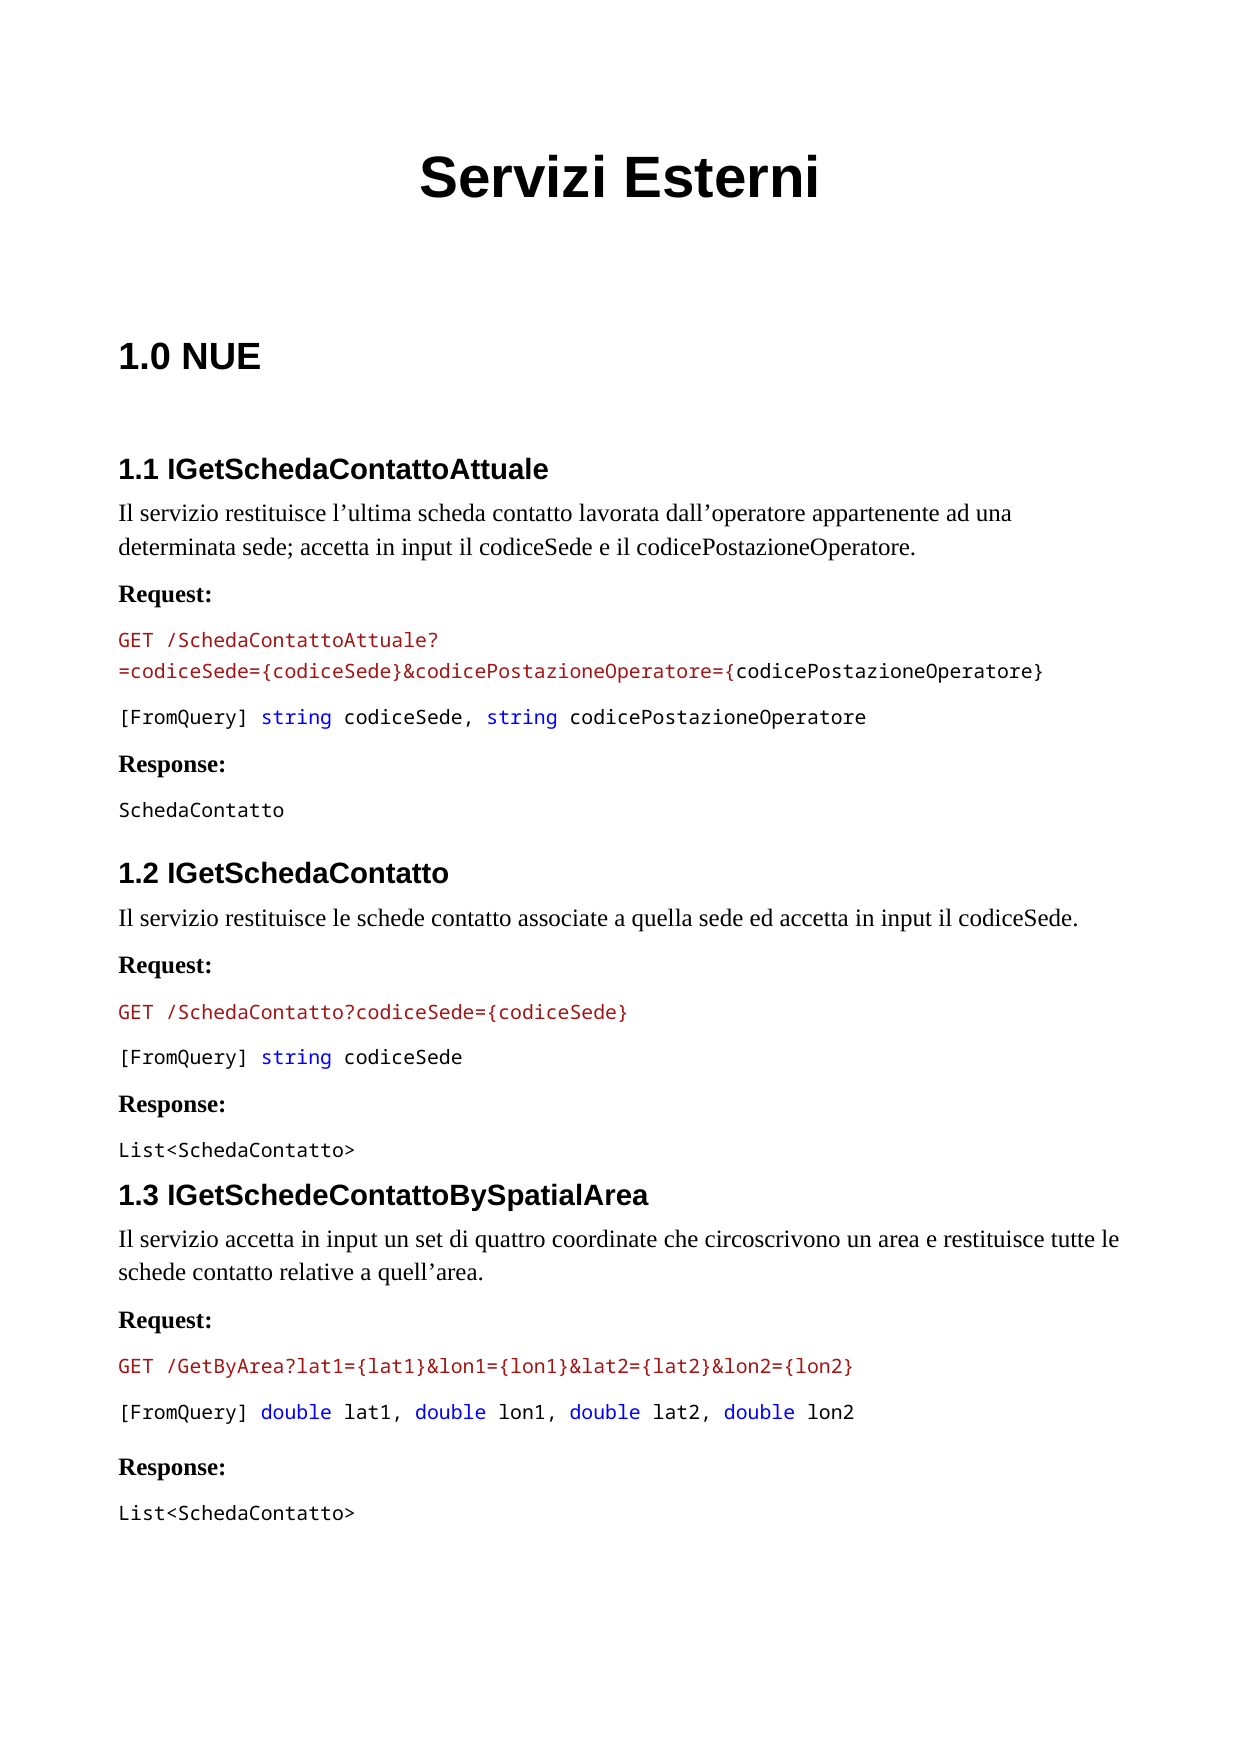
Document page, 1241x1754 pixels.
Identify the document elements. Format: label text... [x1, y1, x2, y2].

text Il servizio restituisce l’ultima scheda contatto lavorata dall’operatore appartenente ad una determinata sede; accetta in input il codiceSede e il codicePostazioneOperatore. [118, 498, 1122, 560]
text Il servizio restituisce le schede contatto associate a quella sede ed accetta in input il codiceSede. [118, 903, 1122, 931]
text Request: [118, 579, 1122, 608]
title Servizi Esterni [118, 143, 1122, 210]
text Response: [118, 1089, 1122, 1118]
text Request: [118, 950, 1122, 979]
text List<SchedaContatto> [118, 1137, 1122, 1163]
text GET /GetByArea?lat1={lat1}&lon1={lon1}&lat2={lat2}&lon2={lon2} [118, 1353, 1122, 1379]
subtitle 1.0 NUE [118, 334, 1122, 378]
text [FromQuery] string codiceSede, string codicePostazioneOperatore [118, 703, 1122, 730]
text SchedaContatto [118, 796, 1122, 823]
text Response: [118, 1452, 1122, 1481]
text GET /SchedaContattoAttuale?=codiceSede={codiceSede}&codicePostazioneOperatore={codicePostazioneOperatore} [118, 627, 1122, 685]
text [FromQuery] string codiceSede [118, 1043, 1122, 1070]
subtitle 1.1 IGetSchedaContattoAttuale [118, 452, 1122, 486]
text Response: [118, 749, 1122, 777]
text [FromQuery] double lat1, double lon1, double lat2, double lon2 [118, 1398, 1122, 1425]
text Il servizio accetta in input un set di quattro coordinate che circoscrivono un area e restituisce tutte le schede contatto relative a quell’area. [118, 1224, 1122, 1286]
subtitle 1.2 IGetSchedaContatto [118, 856, 1122, 890]
text GET /SchedaContatto?codiceSede={codiceSede} [118, 998, 1122, 1025]
subtitle 1.3 IGetSchedeContattoBySpatialArea [118, 1178, 1122, 1212]
text List<SchedaContatto> [118, 1500, 1122, 1527]
text Request: [118, 1305, 1122, 1334]
